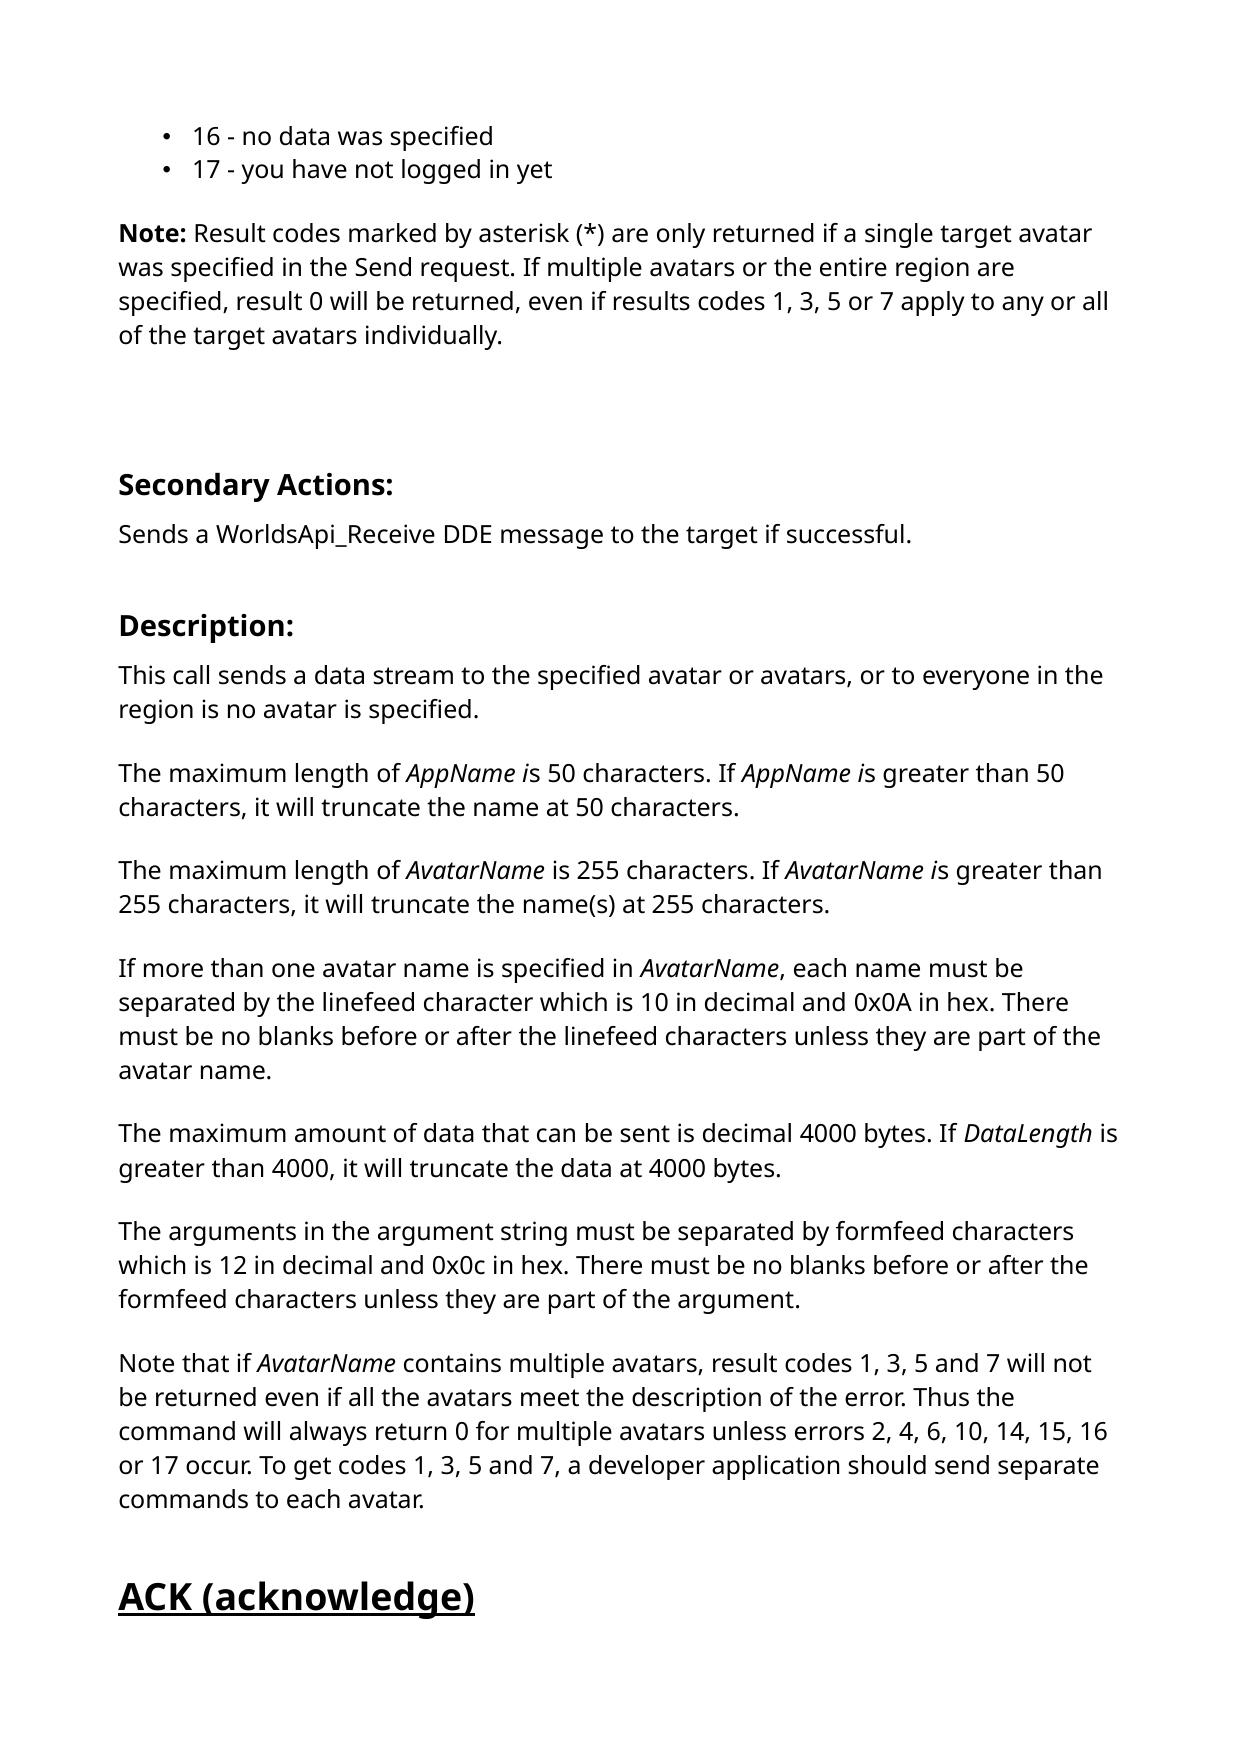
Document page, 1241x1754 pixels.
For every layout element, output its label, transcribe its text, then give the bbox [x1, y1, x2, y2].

table_header The main communication method to the client will be using Dynamic Data Exchange or DDE. This is the same method that we use to interface with Netscape and Internet Explorer so it has proven track record and is very powerful. Developers will not need a library or header files to use this method. We can add functionality without breaking previously developed applications. Also, DDE is supported by multiple programming languages. Register Each developer application will need a name to identify itself to DDE. For example, Netscape uses "netscape" and Internet Explorer uses "iexplore". WorldsAway will use "WorldsApi" for developers API DDE calls. When a developer application runs, it must register itself to the client by sending it a WorldsApi_Register DDE message with its DDE identifier name. WorldsAway will maintain a list of applications that have registered with it. This list will have a maximum of 25 entries and will not store duplicate names. The list will be purged when WorldsAway exits. Case is also not sensitive, so "Netscape" and "netscape" will be the same application. The syntax of the register command is as follows: Service: WorldsApi Topic: WorldsApi_Register Item: WorldsApi_Register Data String: AppName Where AppName is the DDE name of developer application - must be null terminated Transaction Type: XTYP_POKE Sends: (one of the following codes via a WorldsApi_Ack message) 0 - command sent successfully 8 - too many names already registered 9 - application name already registered Description: This call tells WorldsAway to start sending the application AppName all API messages. The maximum length of AppName is 50 characters. If AppName is greater than 50 characters, it will truncate the name at 50 characters. The maximum number of applications that can be registered at one time is 25. All register requests after that will be denied. Case is not sensitive for AppName. Thus, "Bingo" and "bingo" will be the same application. It is not critical that applications have unique names but it would avoid problems with users running two different applications with the same name at the same time. Unregister When a developer application exits, it must unregister itself from WorldsAway by sending it a WorldsApi_Unregister DDE message with its DDE identifier name. The syntax of the unregister command is as follows: Service: WorldsApi Topic: WorldsApi_Unregister Item: WorldsApi_Unregister Data String: AppName AppName is the DDE name of developer application - must be null terminated Transaction Type: XTYP_POKE Sends: one of the following codes via a WorldsApi_Ack message: 0 - command sent successfully 10 - application name was not registered Description: This call tells WorldsAway to stop sending API messages. The maximum length of AppName is 50 characters. If AppName is greater than 50 characters, it will truncate the name at 50 characters. Send Once an application has registered, it can start sending and receiving data. To send a data stream, it must use the WorldsApi_Send DDE command. This command allows sending data to one avatars, multiple avatars or all the avatars in the current region. To send to multiple avatars, the AvatarName argument must be a long string of names separated by the formfeed character (0x0C). To send to all the avatars in a region, leave the AvatarName argument blank. The syntax of the send command is as follows: Service: WorldsApi Topic: WorldsApi_Send Item: WorldsApi_Send Data String: AppName<FF> AvatarName [<LF>AvatarName [<LF>AvatarName]...]<FF> DataLength<FF>Data Where: <FF> represents a formfeed character (0x0C). Arguments must be separated by <FF> characters <LF> represents a linefeed character (0x0A). Arguments that may be a list must separate list items by <FF> characters. AppName is the DDE name of developer application AvatarName is the name or names of avatars to send to. If AvatarName is blank, then send to all the avatars in the same region as the sender. If more than one name is specified, names must be separated by a linefeed character <LF> (0x0A). DataLength is the length of data stream Data is the data to send - may contain null's or any other special characters Transaction Type: XTYP_POKE Sends: one of the following codes via a WorldsApi_Ack message: 0 - command sent successfully 1 - target avatar is not logged on * 2 - your avatar not allowed to send/receive API messages 3 - target avatar is not allowed to send/receive API messages * 4 - you are in a region that does not allow API messages 5 - target avatar is in a region that doesn't allow API messages * 6 - your avatar is currently busy 7 - target avatar is currently busy * 10 - application name was not registered 14 - one or more arguments are missing 15 - data length <= 0 16 - no data was specified 17 - you have not logged in yet Note: Result codes marked by asterisk (*) are only returned if a single target avatar was specified in the Send request. If multiple avatars or the entire region are specified, result 0 will be returned, even if results codes 1, 3, 5 or 7 apply to any or all of the target avatars individually. Secondary Actions: Sends a WorldsApi_Receive DDE message to the target if successful. Description: This call sends a data stream to the specified avatar or avatars, or to everyone in the region is no avatar is specified. The maximum length of AppName is 50 characters. If AppName is greater than 50 characters, it will truncate the name at 50 characters. The maximum length of AvatarName is 255 characters. If AvatarName is greater than 255 characters, it will truncate the name(s) at 255 characters. If more than one avatar name is specified in AvatarName, each name must be separated by the linefeed character which is 10 in decimal and 0x0A in hex. There must be no blanks before or after the linefeed characters unless they are part of the avatar name. The maximum amount of data that can be sent is decimal 4000 bytes. If DataLength is greater than 4000, it will truncate the data at 4000 bytes. The arguments in the argument string must be separated by formfeed characters which is 12 in decimal and 0x0c in hex. There must be no blanks before or after the formfeed characters unless they are part of the argument. Note that if AvatarName contains multiple avatars, result codes 1, 3, 5 and 7 will not be returned even if all the avatars meet the description of the error. Thus the command will always return 0 for multiple avatars unless errors 2, 4, 6, 10, 14, 15, 16 or 17 occur. To get codes 1, 3, 5 and 7, a developer application should send separate commands to each avatar. ACK (acknowledge) When an application makes any WorldsApi command except for the WorldsApi_GetAllTextcommand, an acknowledge command is sent back to the application via a WorldsApi_Ack message. This message contains the status of the command. The syntax of the acknowledge message is as follows: Service: WorldsApi Topic: WorldsApi_Ack Item: WorldsApi_Ack Data String: Result Where: Result is one of the following result codes 0 - command sent successfully 1 - target avatar is not logged on 2 - your avatar not allowed to send/receive API messages 3 - target avatar is not allowed to send/receive API messages 4 - you are in a region that does not allow API messages 5 - target avatar is in a region that doesn't allow API messages 6 - your avatar is currently busy 7 - target avatar is currently busy 8 - too many names already registered 9 - application name already registered 10 - application name was not registered 11 - no text was specified 12 - mode was ESP but no avatar name was specified 13 - mode was speak or think but your avatar is a ghost 14 - one or more arguments are missing 15 - data length <= 0 16 - no data was specified 17 - you have not logged in yet Transaction Type: XTYP_POKE Description: This message is sent from WorldsAway to the developer application when it receives any WorldsApi command except for the WorldsApi_GetAllText command. A developer application should wait for this message after it sends a WorldsApi command to make sure it was sent successfully but it is not mandatory. In order for an developer application to receive an ACK message, it must send the AppNameparameter correctly for all commands. Otherwise, WorldsAway will not know which application to send the result codes to. Receive When a message is sent using the WorldsApi_Send command, the avatar that the message was directed to receives a WorldsApi_Receive. The message is sent to the developer application specified by the sender's AppName only if the developer application has registered with the receiving client. The syntax of the receive message is as follows: Service: WorldsApi Topic: WorldsApi_Receive Item: WorldsApi_Receive Data String: AvatarName<FF> DataLength<FF> Data Where: <FF> represents a formfeed character (0x0C). Arguments must be separated by <FF> characters AvatarName is the name of avatar that sent the data DataLength is the length of data stream Data is the data sent Transaction Type: XTYP_POKE Description: This is the message that WorldsAway sends when it receives a message from a WorldsApi_Sendmessage. Developer applications must be set up to listen for this message and process it when it arrives. The maximum length of AvatarName is 31 characters. The maximum length DataLength is 4000 bytes. The arguments in the argument string will be separated by the formfeed character which is 12 in decimal and 0x0c in hex. There will be no blanks before or after the formfeed characters unless they are part of the argument. Communicate The WorldsApi_Communicate command allows an application to send a speech, thought or ESP message. It has the exact same effect as an avatar in speech, thought or ESP mode typing in a string and pressing enter. The syntax of the communicate command is as follows: Service: WorldsApi Topic: WorldsApi_Communicate Item: WorldsApi_Communicate Data String: AppName<FF> Mode<FF> AvatarName<FF> Text Where: <FF> represents a formfeed character (0x0C). Arguments must be separated by <FF> characters AppName - DDE name of developer application Mode is the communication type for the message. Must be one of: 0 - speak (default) 1 - think 2 - ESP AvatarName is the name of avatar to send data to if type is ESP; else it is ignored - only one name allowed Text is the text to send. Transaction Type: XTYP_POKE Sends: one of the following codes via a WorldsApi_Ack message: 0 - command sent successfully 6 - your avatar is currently busy 10 - application name was not registered 11 - no text was specified 12 - mode was ESP but no avatar name was specified 13 - mode was speak or think but your avatar is a ghost 14 - one or more arguments are missing 17 - you have not logged in yet Description: This call sends the specified Text as a speak or think message depending on if the client is currently in speak or think mode. The maximum length of AvatarName is 31 characters. If AvatarName is greater than 31 characters, it will truncate the name at 31 characters. The maximum length of Text is 255 characters. If Text is greater than 255 characters, it will be truncated at 255 characters. The arguments in the argument string must be separated by formfeed characters which is 12 in decimal and 0x0c in hex. There must be no blanks before or after the formfeed characters unless they are part of the argument. If no mode is specified, it will default to 0 (speech). GetAllText The WorldsApi_GetAllText command allows an application to retrieve the entire contents of the speech window. Only the text that is currently visible in the window and text visible via the scrollbar will be retrievable. Note that this is the only command that uses the XTYP_REQUEST transaction type which also means that the AppName must be sent as an item string. If the command fails, it will return an empty string. The syntax of the get all text command is as follows: Service: WorldsApi Topic: WorldsApi_GetAllText Item: AppName AppName is the DDE name of developer application - must be null terminated Transaction Type: XTYP_REQUEST Returns: Text from speech window (via a HDDEDATA structure). Sends: one of the following codes via a WorldsApi_Ack message: 0 - command sent successfully 10 - application name was not registered. 17 - you have not logged in yet Description: This call retrieves the entire contents of the speech window. The return text will be null terminated so a string length function such as strlen can be used to retrieve the length. [118, 118, 1118, 1634]
